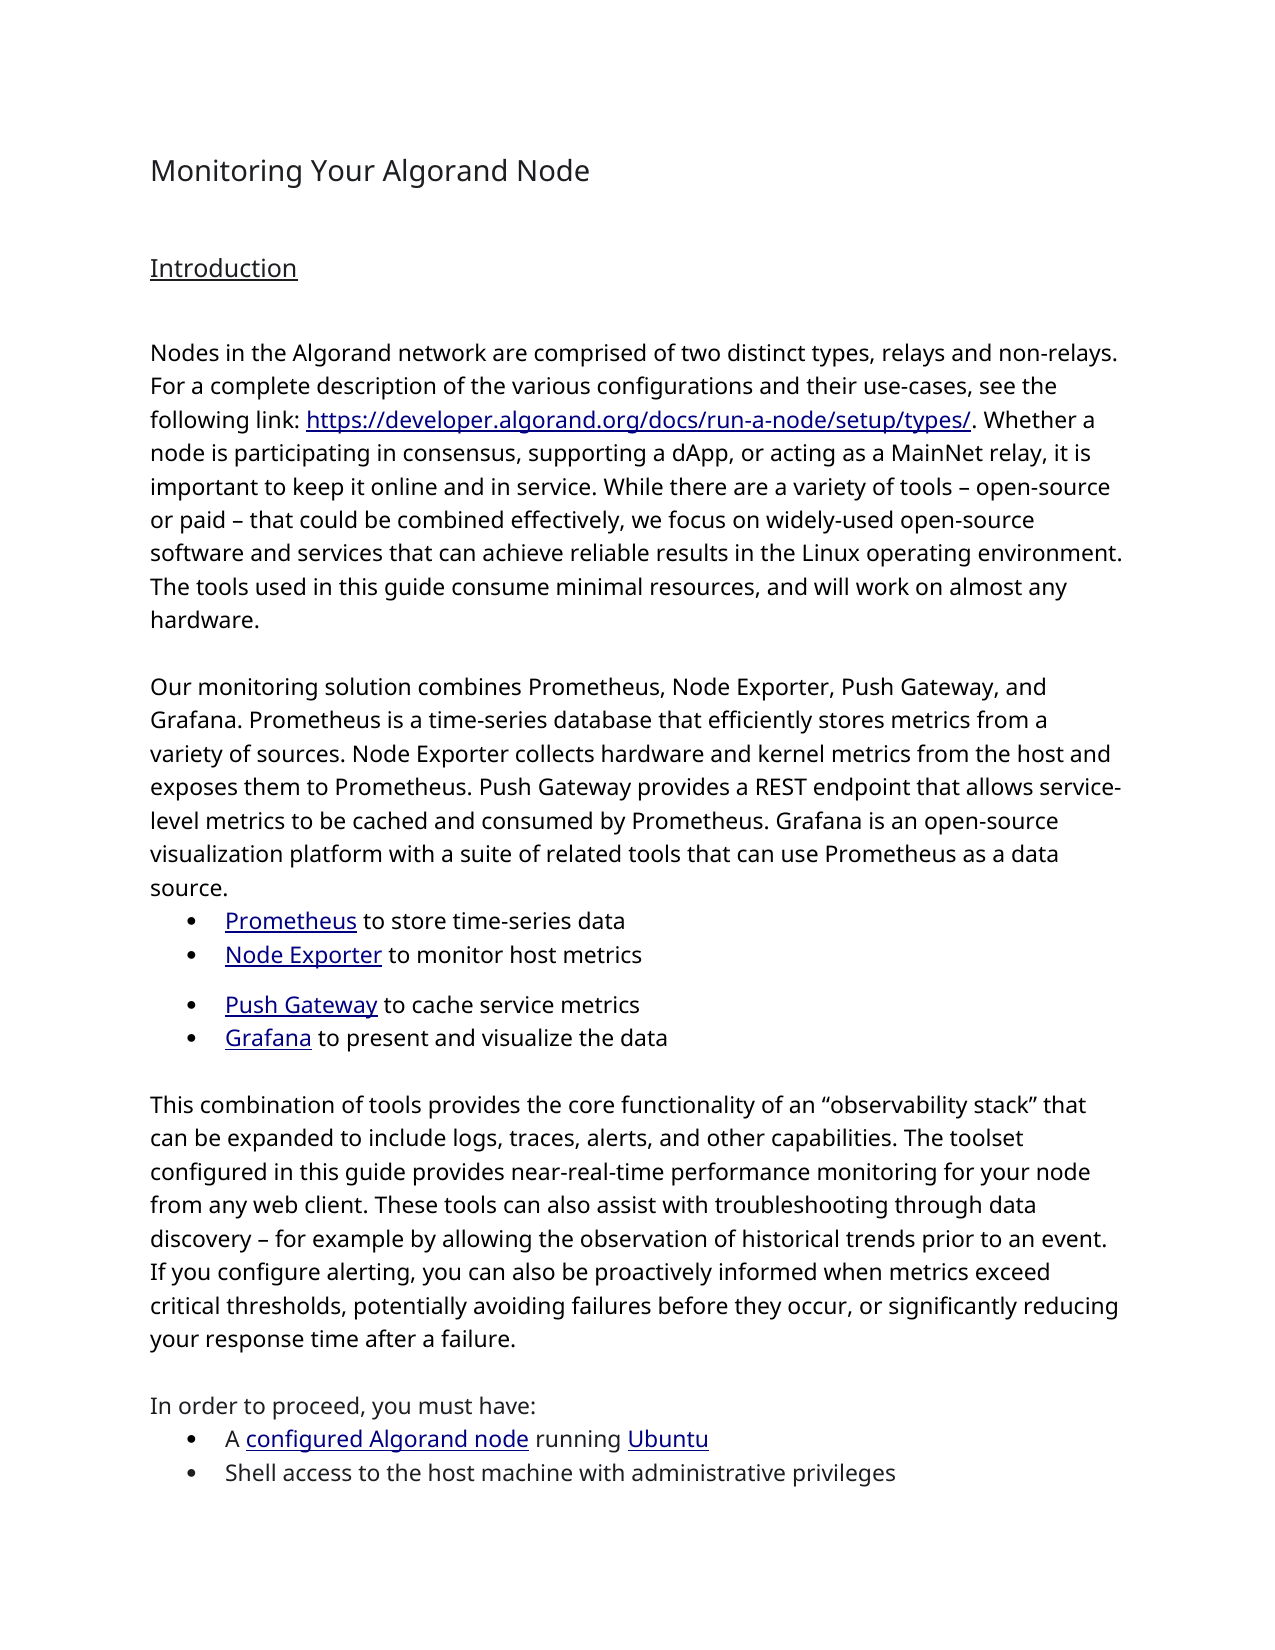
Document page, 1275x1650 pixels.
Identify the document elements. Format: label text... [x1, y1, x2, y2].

list Grafana to present and visualize the data [187, 1022, 1125, 1053]
list Prometheus to store time-series data [187, 905, 1125, 936]
list A configured Algorand node running Ubuntu [187, 1423, 1125, 1454]
text Nodes in the Algorand network are comprised of two distinct types, relays and non-relays. For a complete description of the various configurations and their use-cases, see the following link: https://developer.algorand.org/docs/run-a-node/setup/types/. Whether a node is participating in consensus, supporting a dApp, or acting as a MainNet relay, it is important to keep it online and in service. While there are a variety of tools – open-source or paid – that could be combined effectively, we focus on widely-used open-source software and services that can achieve reliable results in the Linux operating environment. The tools used in this guide consume minimal resources, and will work on almost any hardware. [150, 337, 1125, 635]
subtitle Introduction [150, 250, 1125, 284]
text In order to proceed, you must have: [150, 1390, 1125, 1421]
subtitle Monitoring Your Algorand Node [150, 150, 1125, 190]
list Push Gateway to cache service metrics [187, 989, 1125, 1020]
list Node Exporter to monitor host metrics [187, 938, 1125, 970]
text This combination of tools provides the core functionality of an “observability stack” that can be expanded to include logs, traces, alerts, and other capabilities. The toolset configured in this guide provides near-real-time performance monitoring for your node from any web client. These tools can also assist with troubleshooting through data discovery – for example by allowing the observation of historical trends prior to an event. If you configure alerting, you can also be proactively informed when metrics exceed critical thresholds, potentially avoiding failures before they occur, or significantly reducing your response time after a failure. [150, 1089, 1125, 1354]
text Our monitoring solution combines Prometheus, Node Exporter, Push Gateway, and Grafana. Prometheus is a time-series database that efficiently stores metrics from a variety of sources. Node Exporter collects hardware and kernel metrics from the host and exposes them to Prometheus. Push Gateway provides a REST endpoint that allows service-level metrics to be cached and consumed by Prometheus. Grafana is an open-source visualization platform with a suite of related tools that can use Prometheus as a data source. [150, 671, 1125, 903]
list Shell access to the host machine with administrative privileges [187, 1457, 1125, 1488]
